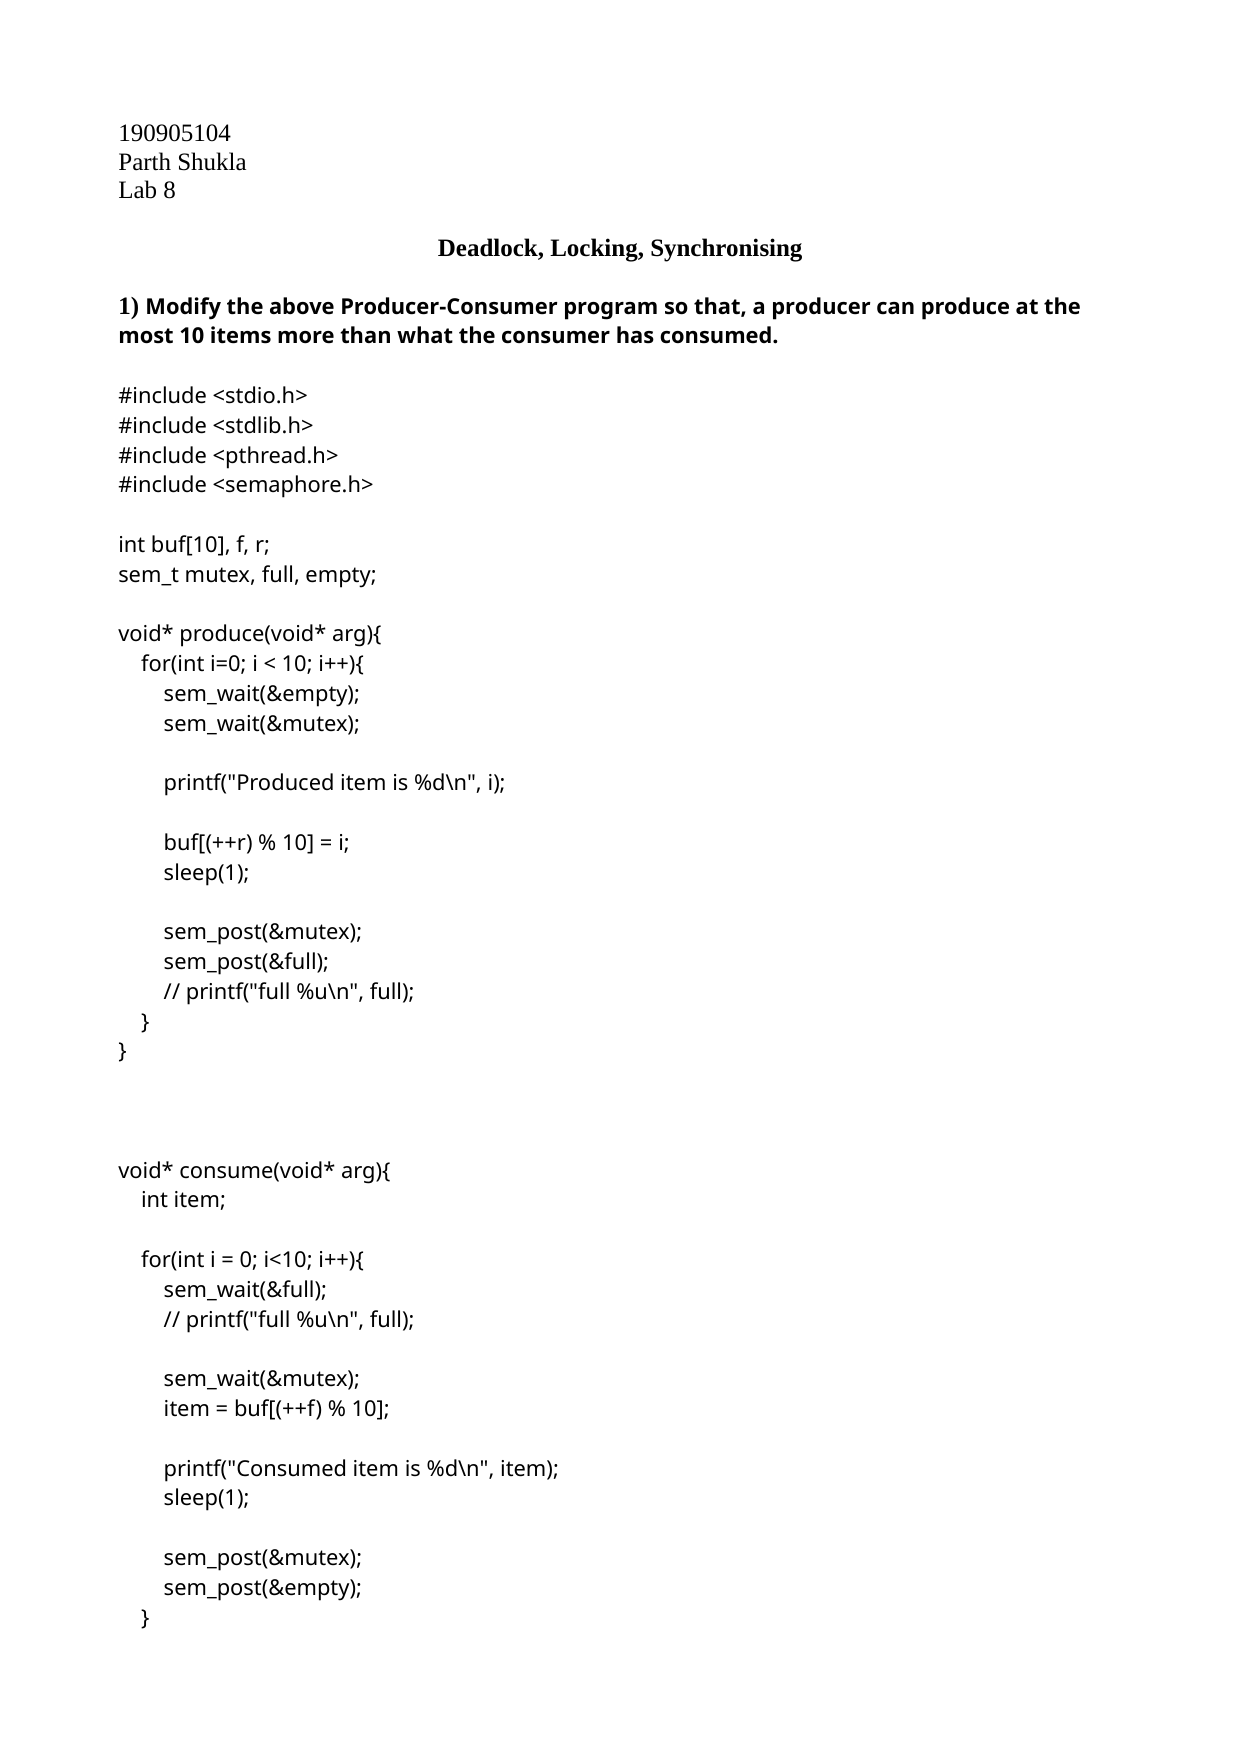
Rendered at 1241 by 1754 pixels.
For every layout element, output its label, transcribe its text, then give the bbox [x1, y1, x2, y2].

text // printf("full %u\n", full); [118, 976, 1122, 1006]
text Parth Shukla [118, 147, 1122, 176]
text printf("Consumed item is %d\n", item); [118, 1452, 1122, 1482]
text sem_wait(&full); [118, 1274, 1122, 1303]
text 1) Modify the above Producer-Consumer program so that, a producer can produce at the most 10 items more than what the consumer has consumed. [118, 291, 1122, 350]
text 190905104 [118, 118, 1122, 147]
text #include <pthread.h> [118, 439, 1122, 469]
text void* consume(void* arg){ [118, 1154, 1122, 1184]
text buf[(++r) % 10] = i; [118, 827, 1122, 857]
text sem_t mutex, full, empty; [118, 559, 1122, 588]
text Deadlock, Locking, Synchronising [118, 233, 1122, 262]
text sem_wait(&mutex); [118, 708, 1122, 737]
text sem_wait(&mutex); [118, 1363, 1122, 1393]
text printf("Produced item is %d\n", i); [118, 767, 1122, 797]
text } [118, 1006, 1122, 1035]
text sem_post(&mutex); [118, 1542, 1122, 1572]
text sem_wait(&empty); [118, 678, 1122, 708]
text } [118, 1035, 1122, 1065]
text sem_post(&mutex); [118, 916, 1122, 946]
text // printf("full %u\n", full); [118, 1303, 1122, 1333]
text } [118, 1601, 1122, 1631]
text Lab 8 [118, 176, 1122, 204]
text sleep(1); [118, 857, 1122, 886]
text #include <stdlib.h> [118, 410, 1122, 439]
text sem_post(&full); [118, 946, 1122, 976]
text sem_post(&empty); [118, 1572, 1122, 1601]
text item = buf[(++f) % 10]; [118, 1393, 1122, 1423]
text sleep(1); [118, 1482, 1122, 1512]
text void* produce(void* arg){ [118, 618, 1122, 648]
text #include <stdio.h> [118, 380, 1122, 410]
text for(int i = 0; i<10; i++){ [118, 1244, 1122, 1274]
text int item; [118, 1184, 1122, 1214]
text for(int i=0; i < 10; i++){ [118, 648, 1122, 678]
text #include <semaphore.h> [118, 469, 1122, 499]
text int buf[10], f, r; [118, 529, 1122, 559]
